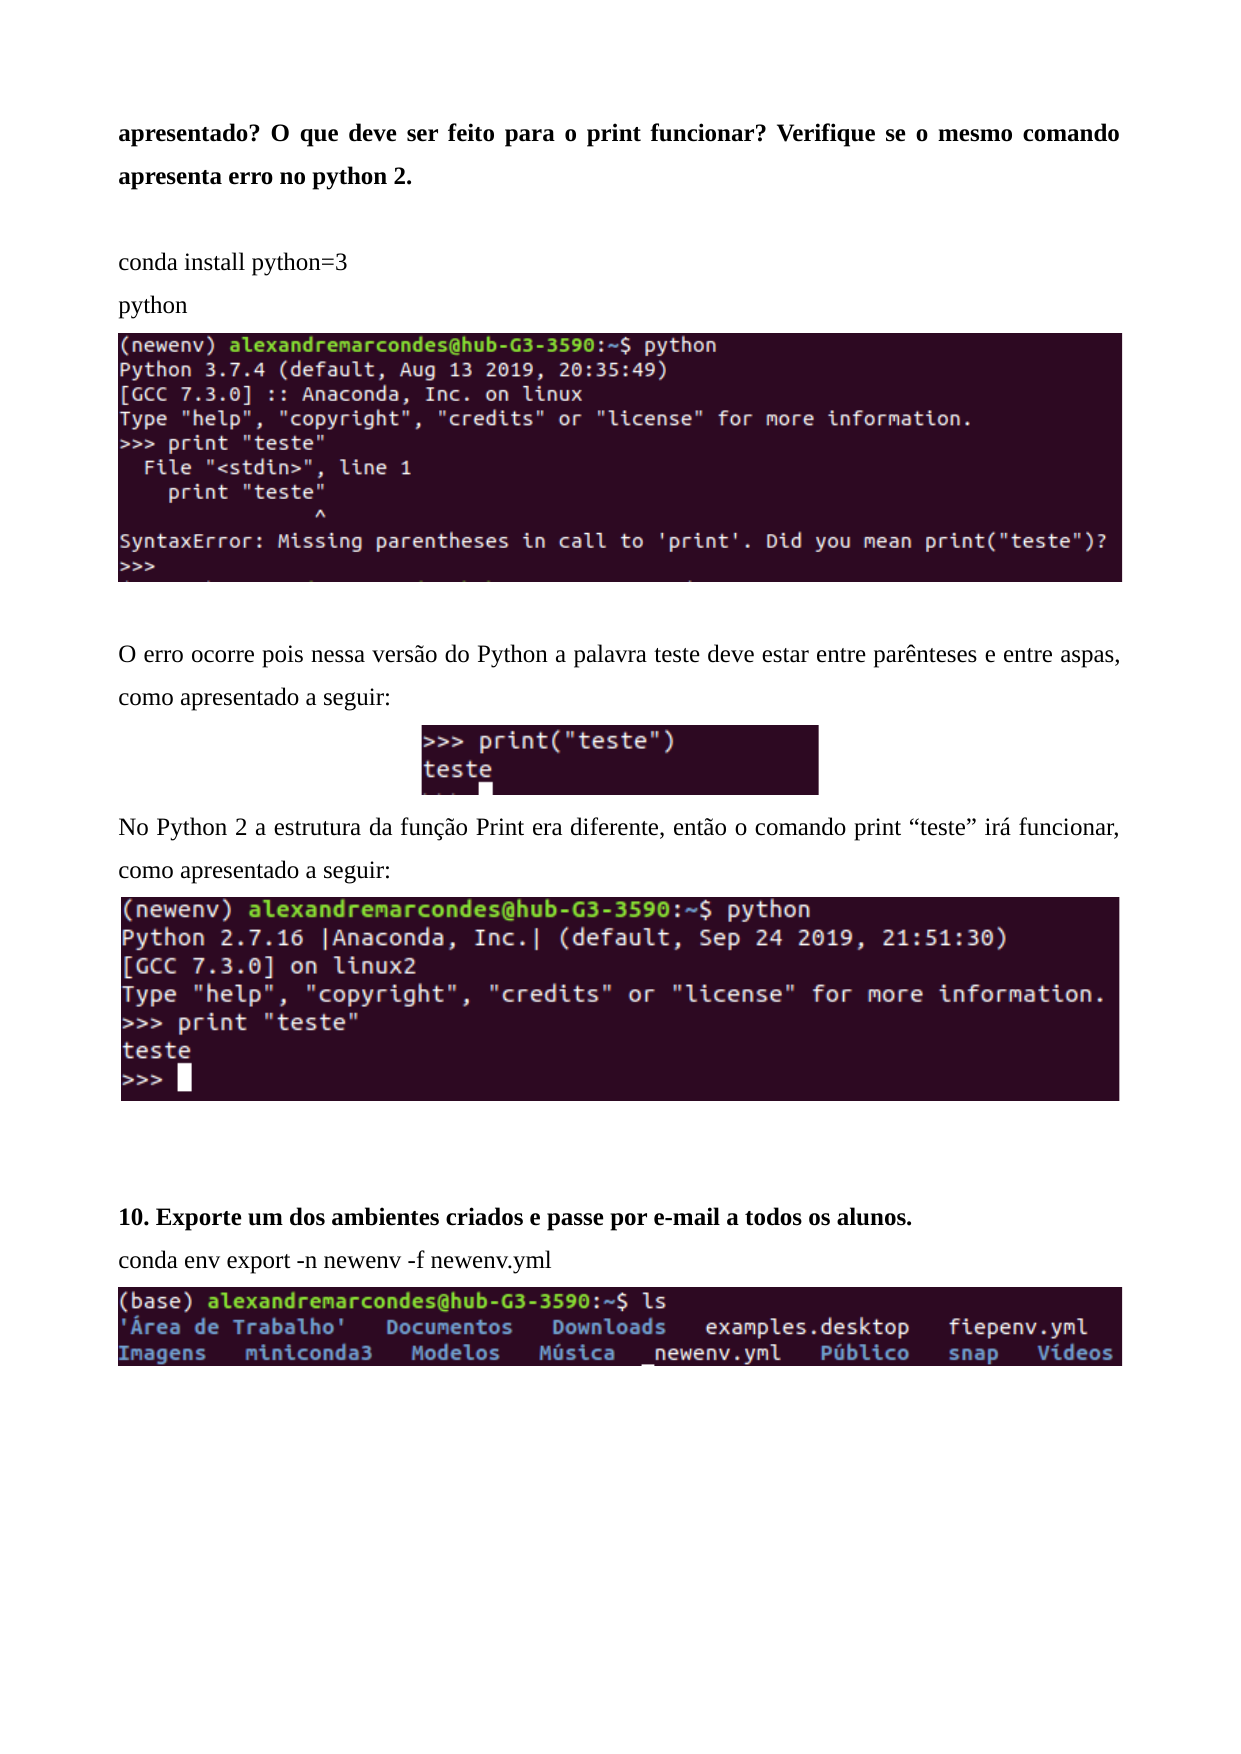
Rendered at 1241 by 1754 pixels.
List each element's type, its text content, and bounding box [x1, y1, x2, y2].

text python [118, 291, 1122, 319]
picture [118, 333, 1123, 582]
text apresentado? O que deve ser feito para o print funcionar? Verifique se o mesmo comando apresenta erro no python 2. [118, 118, 1122, 190]
picture [421, 725, 819, 795]
text conda install python=3 [118, 247, 1122, 276]
text No Python 2 a estrutura da função Print era diferente, então o comando print “teste” irá funcionar, como apresentado a seguir: [118, 812, 1122, 883]
picture [121, 897, 1120, 1101]
picture [118, 1287, 1123, 1366]
text O erro ocorre pois nessa versão do Python a palavra teste deve estar entre parênteses e entre aspas, como apresentado a seguir: [118, 639, 1122, 711]
text conda env export -n newenv -f newenv.yml [118, 1245, 1122, 1273]
text 10. Exporte um dos ambientes criados e passe por e-mail a todos os alunos. [118, 1202, 1122, 1230]
